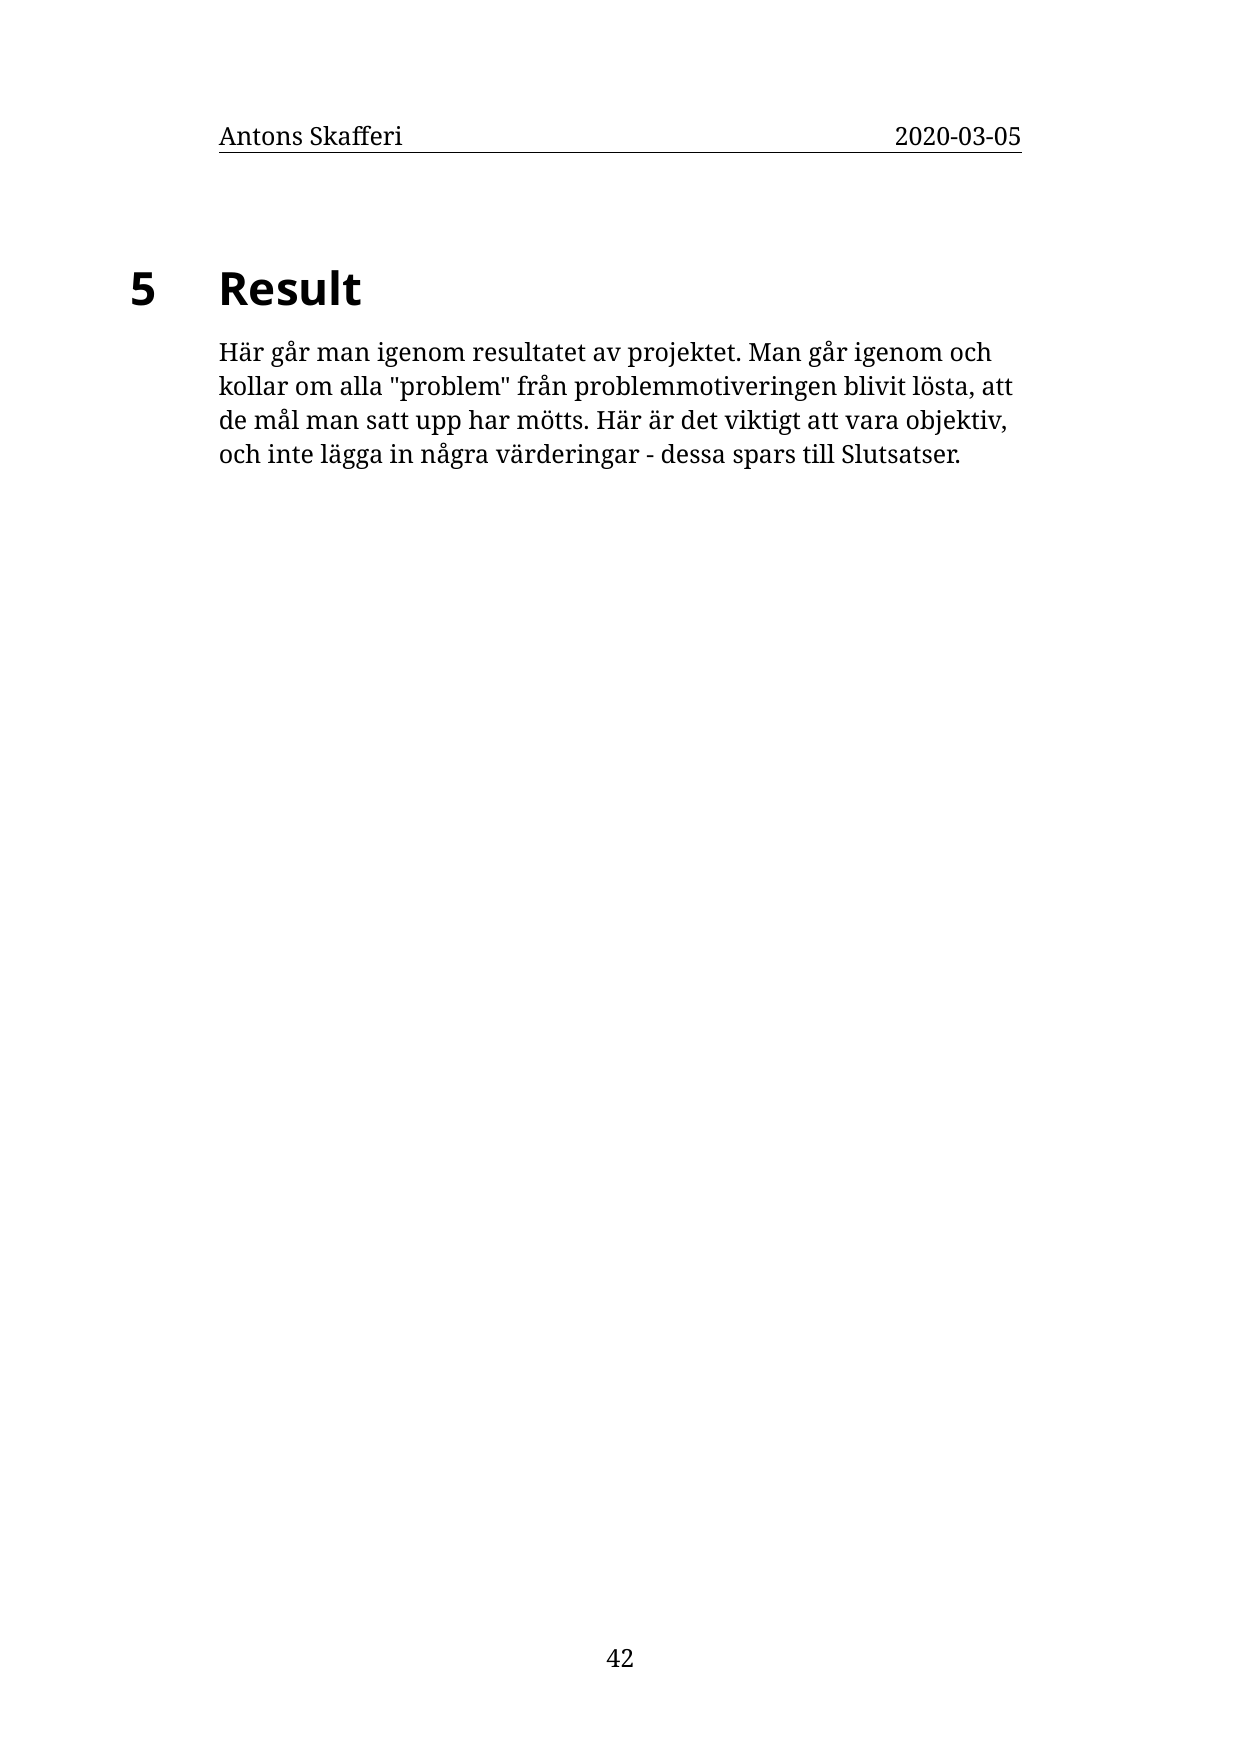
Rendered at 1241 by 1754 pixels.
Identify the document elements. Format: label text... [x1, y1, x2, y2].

text Här går man igenom resultatet av projektet. Man går igenom och kollar om alla "problem" från problemmotiveringen blivit lösta, att de mål man satt upp har mötts. Här är det viktigt att vara objektiv, och inte lägga in några värderingar - dessa spars till Slutsatser. [218, 334, 1022, 471]
subtitle Result [130, 257, 1022, 319]
